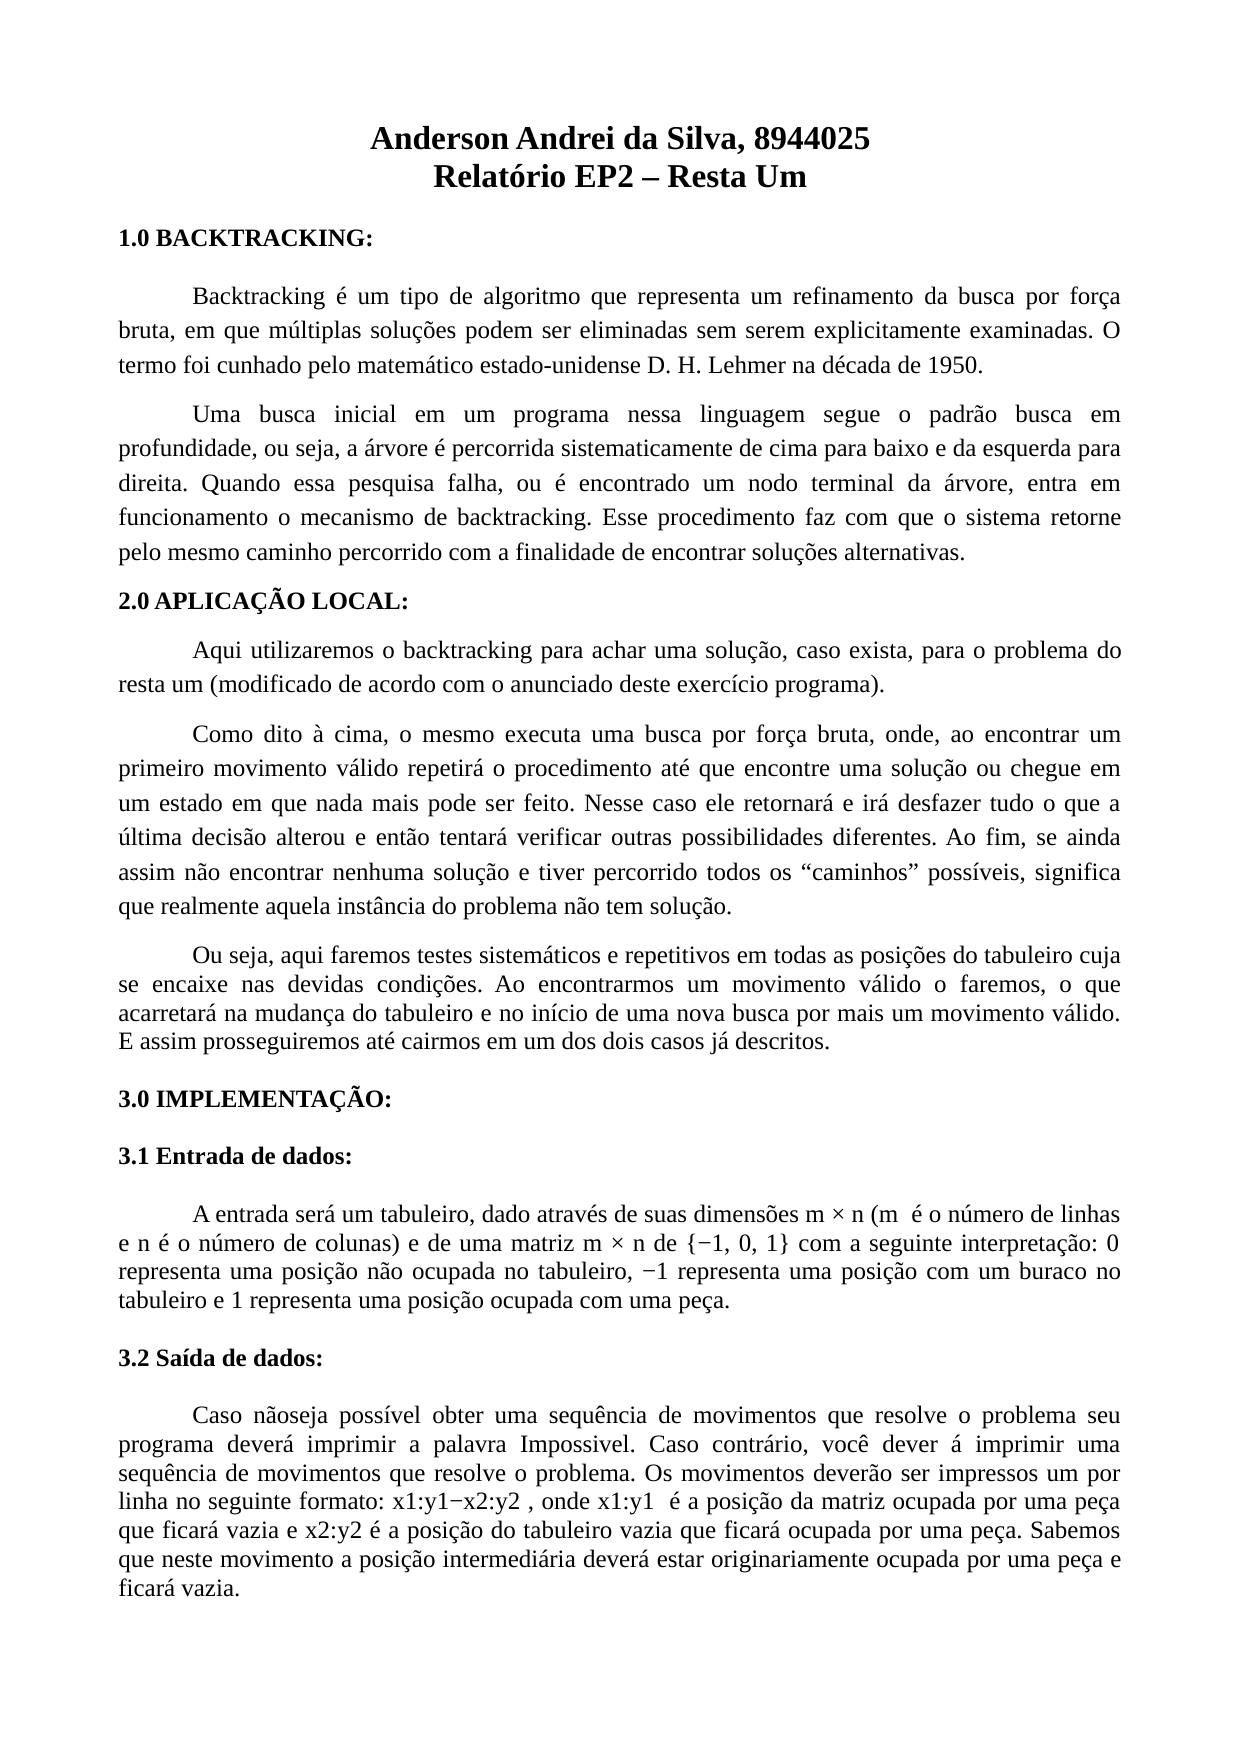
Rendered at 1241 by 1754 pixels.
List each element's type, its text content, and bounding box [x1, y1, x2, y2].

text Ou seja, aqui faremos testes sistemáticos e repetitivos em todas as posições do tabuleiro cuja se encaixe nas devidas condições. Ao encontrarmos um movimento válido o faremos, o que acarretará na mudança do tabuleiro e no início de uma nova busca por mais um movimento válido. E assim prosseguiremos até cairmos em um dos dois casos já descritos. [118, 940, 1122, 1055]
text Como dito à cima, o mesmo executa uma busca por força bruta, onde, ao encontrar um primeiro movimento válido repetirá o procedimento até que encontre uma solução ou chegue em um estado em que nada mais pode ser feito. Nesse caso ele retornará e irá desfazer tudo o que a última decisão alterou e então tentará verificar outras possibilidades diferentes. Ao fim, se ainda assim não encontrar nenhuma solução e tiver percorrido todos os “caminhos” possíveis, significa que realmente aquela instância do problema não tem solução. [118, 719, 1122, 920]
text 1.0 BACKTRACKING: [118, 223, 1122, 252]
text 3.2 Saída de dados: [118, 1343, 1122, 1371]
text Anderson Andrei da Silva, 8944025 [118, 118, 1122, 156]
text A entrada será um tabuleiro, dado através de suas dimensões m × n (m é o número de linhas e n é o número de colunas) e de uma matriz m × n de {−1, 0, 1} com a seguinte interpretação: 0 representa uma posição não ocupada no tabuleiro, −1 representa uma posição com um buraco no tabuleiro e 1 representa uma posição ocupada com uma peça. [118, 1199, 1122, 1314]
text Aqui utilizaremos o backtracking para achar uma solução, caso exista, para o problema do resta um (modificado de acordo com o anunciado deste exercício programa). [118, 635, 1122, 698]
text Caso nãoseja possível obter uma sequência de movimentos que resolve o problema seu programa deverá imprimir a palavra Impossivel. Caso contrário, você dever á imprimir uma sequência de movimentos que resolve o problema. Os movimentos deverão ser impressos um por linha no seguinte formato: x1:y1−x2:y2 , onde x1:y1 é a posição da matriz ocupada por uma peça que ficará vazia e x2:y2 é a posição do tabuleiro vazia que ficará ocupada por uma peça. Sabemos que neste movimento a posição intermediária deverá estar originariamente ocupada por uma peça e ficará vazia. [118, 1400, 1122, 1601]
text 3.0 IMPLEMENTAÇÃO: [118, 1084, 1122, 1113]
text Backtracking é um tipo de algoritmo que representa um refinamento da busca por força bruta, em que múltiplas soluções podem ser eliminadas sem serem explicitamente examinadas. O termo foi cunhado pelo matemático estado-unidense D. H. Lehmer na década de 1950. [118, 281, 1122, 379]
text 3.1 Entrada de dados: [118, 1141, 1122, 1170]
text Relatório EP2 – Resta Um [118, 156, 1122, 195]
text 2.0 APLICAÇÃO LOCAL: [118, 586, 1122, 615]
text Uma busca inicial em um programa nessa linguagem segue o padrão busca em profundidade, ou seja, a árvore é percorrida sistematicamente de cima para baixo e da esquerda para direita. Quando essa pesquisa falha, ou é encontrado um nodo terminal da árvore, entra em funcionamento o mecanismo de backtracking. Esse procedimento faz com que o sistema retorne pelo mesmo caminho percorrido com a finalidade de encontrar soluções alternativas. [118, 399, 1122, 566]
